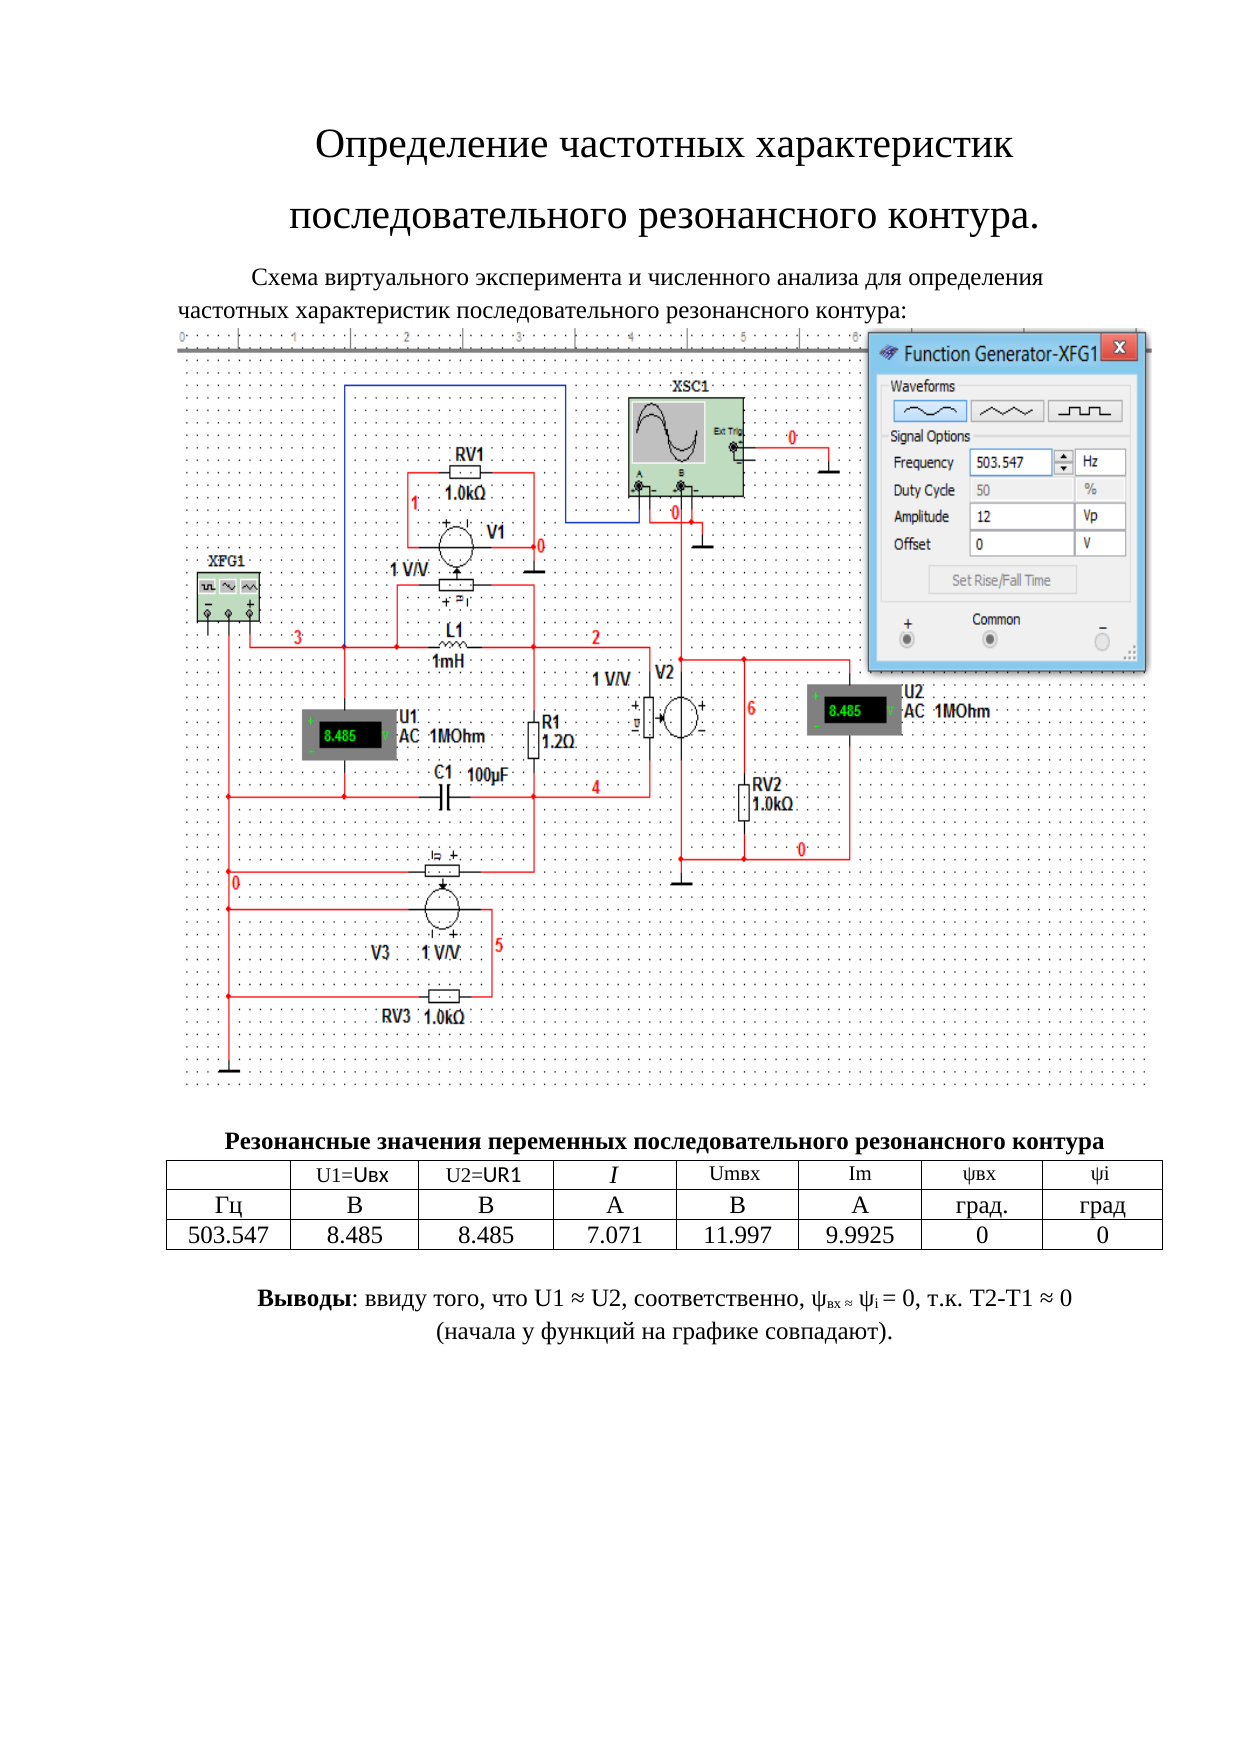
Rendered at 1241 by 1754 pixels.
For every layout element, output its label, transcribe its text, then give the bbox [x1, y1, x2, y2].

table_cell град. [922, 1190, 1042, 1219]
table_header I [554, 1161, 676, 1189]
table_header Im [799, 1161, 921, 1189]
table_cell 503.547 [167, 1220, 290, 1249]
table_cell В [291, 1190, 418, 1219]
table_cell Гц [167, 1190, 290, 1219]
table_cell 8.485 [291, 1220, 418, 1249]
table_header [167, 1161, 290, 1189]
table_cell 7.071 [554, 1220, 676, 1249]
table_header U1=Uвх [291, 1161, 418, 1189]
table_cell 9.9925 [799, 1220, 921, 1249]
text Схема виртуального эксперимента и численного анализа для определения частотных характеристик последовательного резонансного контура: [177, 262, 1152, 324]
table_cell 0 [1043, 1220, 1162, 1249]
table_cell град [1043, 1190, 1162, 1219]
table_header ψвх [922, 1161, 1042, 1189]
table_cell А [554, 1190, 676, 1219]
text Определение частотных характеристик последовательного резонансного контура. [177, 118, 1152, 238]
text Выводы: ввиду того, что U1 ≈ U2, соответственно, ψвх ≈ ψi = 0, т.к. T2-T1 ≈ 0 (начала у функций на графике совпадают). [177, 1283, 1152, 1345]
table_header U2=UR1 [419, 1161, 553, 1189]
table_cell В [677, 1190, 798, 1219]
table_header Umвх [677, 1161, 798, 1189]
table_cell 0 [922, 1220, 1042, 1249]
table_cell 11.997 [677, 1220, 798, 1249]
table_cell 8.485 [419, 1220, 553, 1249]
table_cell В [419, 1190, 553, 1219]
table_cell А [799, 1190, 921, 1219]
text Резонансные значения переменных последовательного резонансного контура [177, 1126, 1152, 1155]
table_header ψi [1043, 1161, 1162, 1189]
